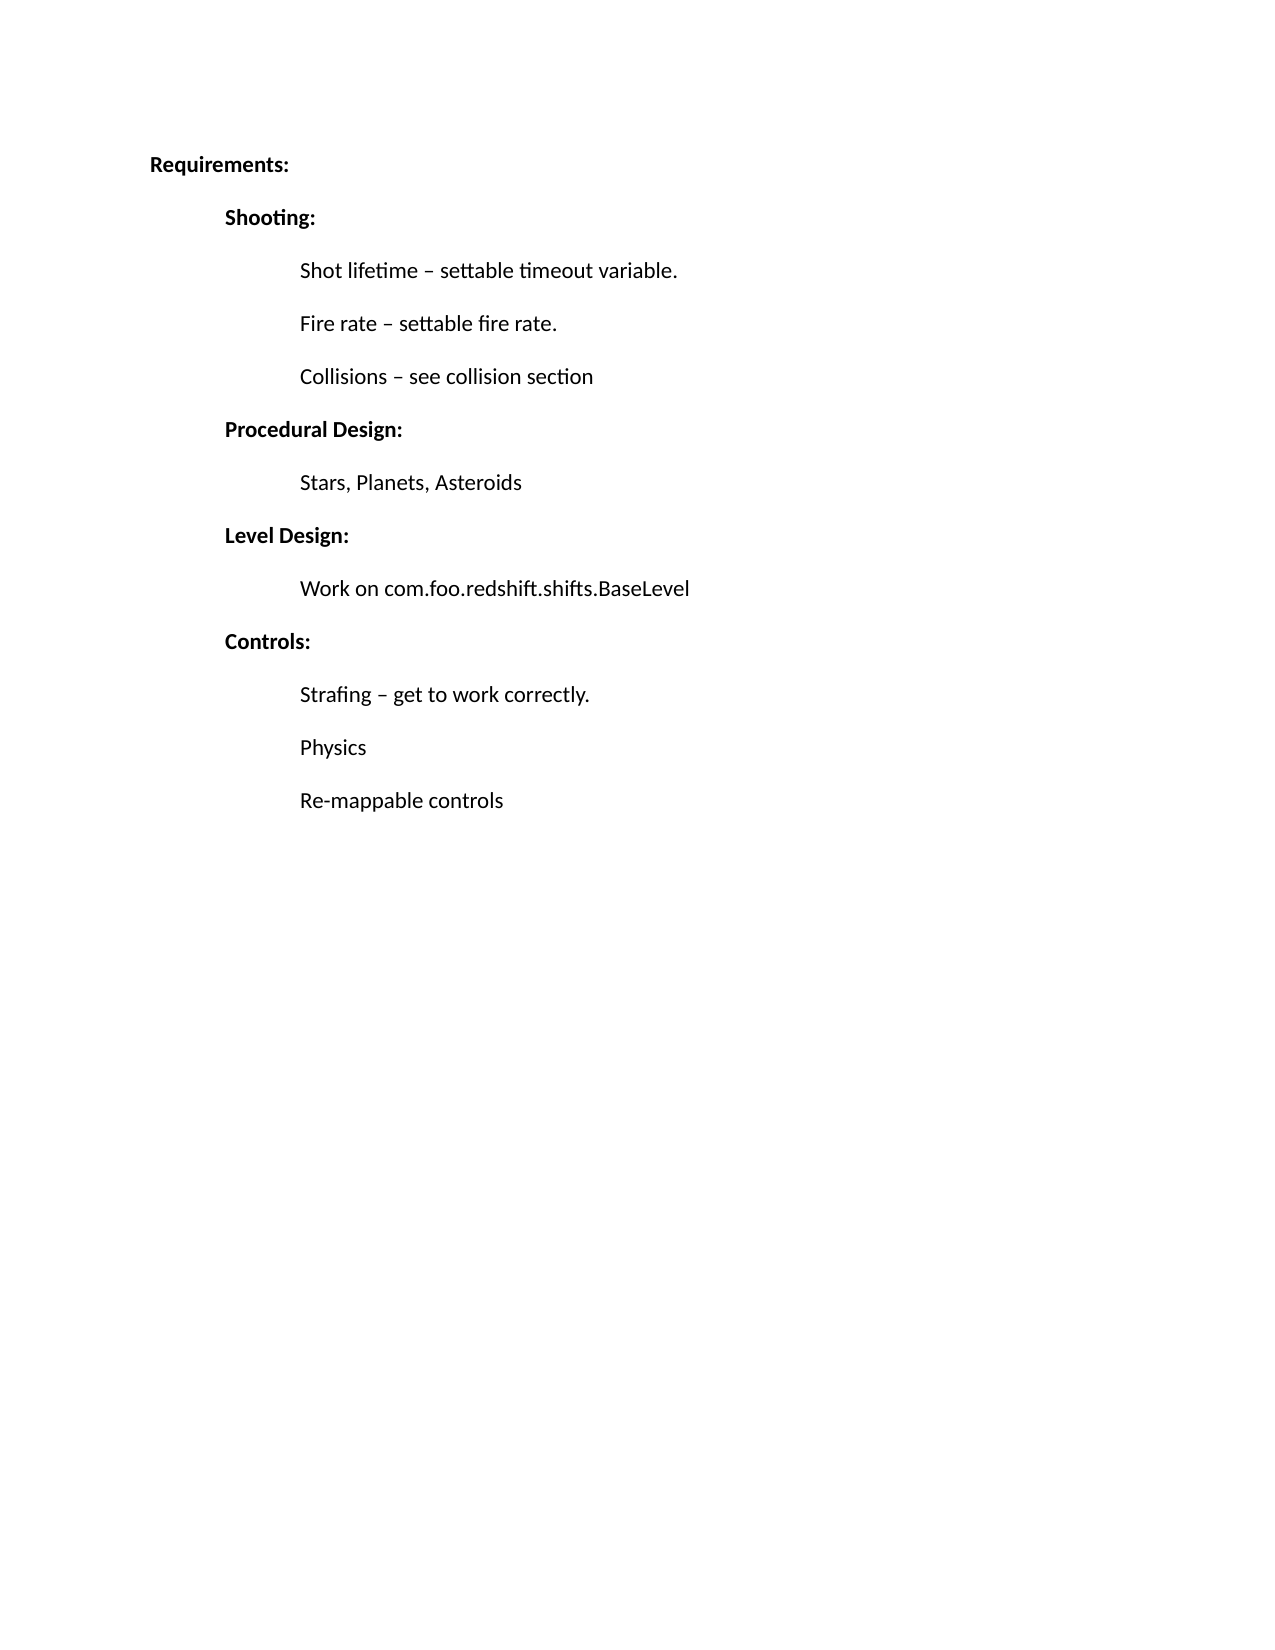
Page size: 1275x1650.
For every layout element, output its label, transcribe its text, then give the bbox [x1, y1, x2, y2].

text Re-mappable controls [150, 786, 1125, 814]
text Shooting: [150, 203, 1125, 231]
text Procedural Design: [150, 415, 1125, 443]
text Stars, Planets, Asteroids [150, 468, 1125, 496]
text Strafing – get to work correctly. [150, 680, 1125, 708]
text Requirements: [150, 150, 1125, 178]
text Fire rate – settable fire rate. [150, 309, 1125, 337]
text Shot lifetime – settable timeout variable. [150, 256, 1125, 284]
text Work on com.foo.redshift.shifts.BaseLevel [150, 574, 1125, 602]
text Controls: [150, 627, 1125, 655]
text Physics [150, 733, 1125, 761]
text Level Design: [150, 521, 1125, 549]
text Collisions – see collision section [150, 362, 1125, 390]
